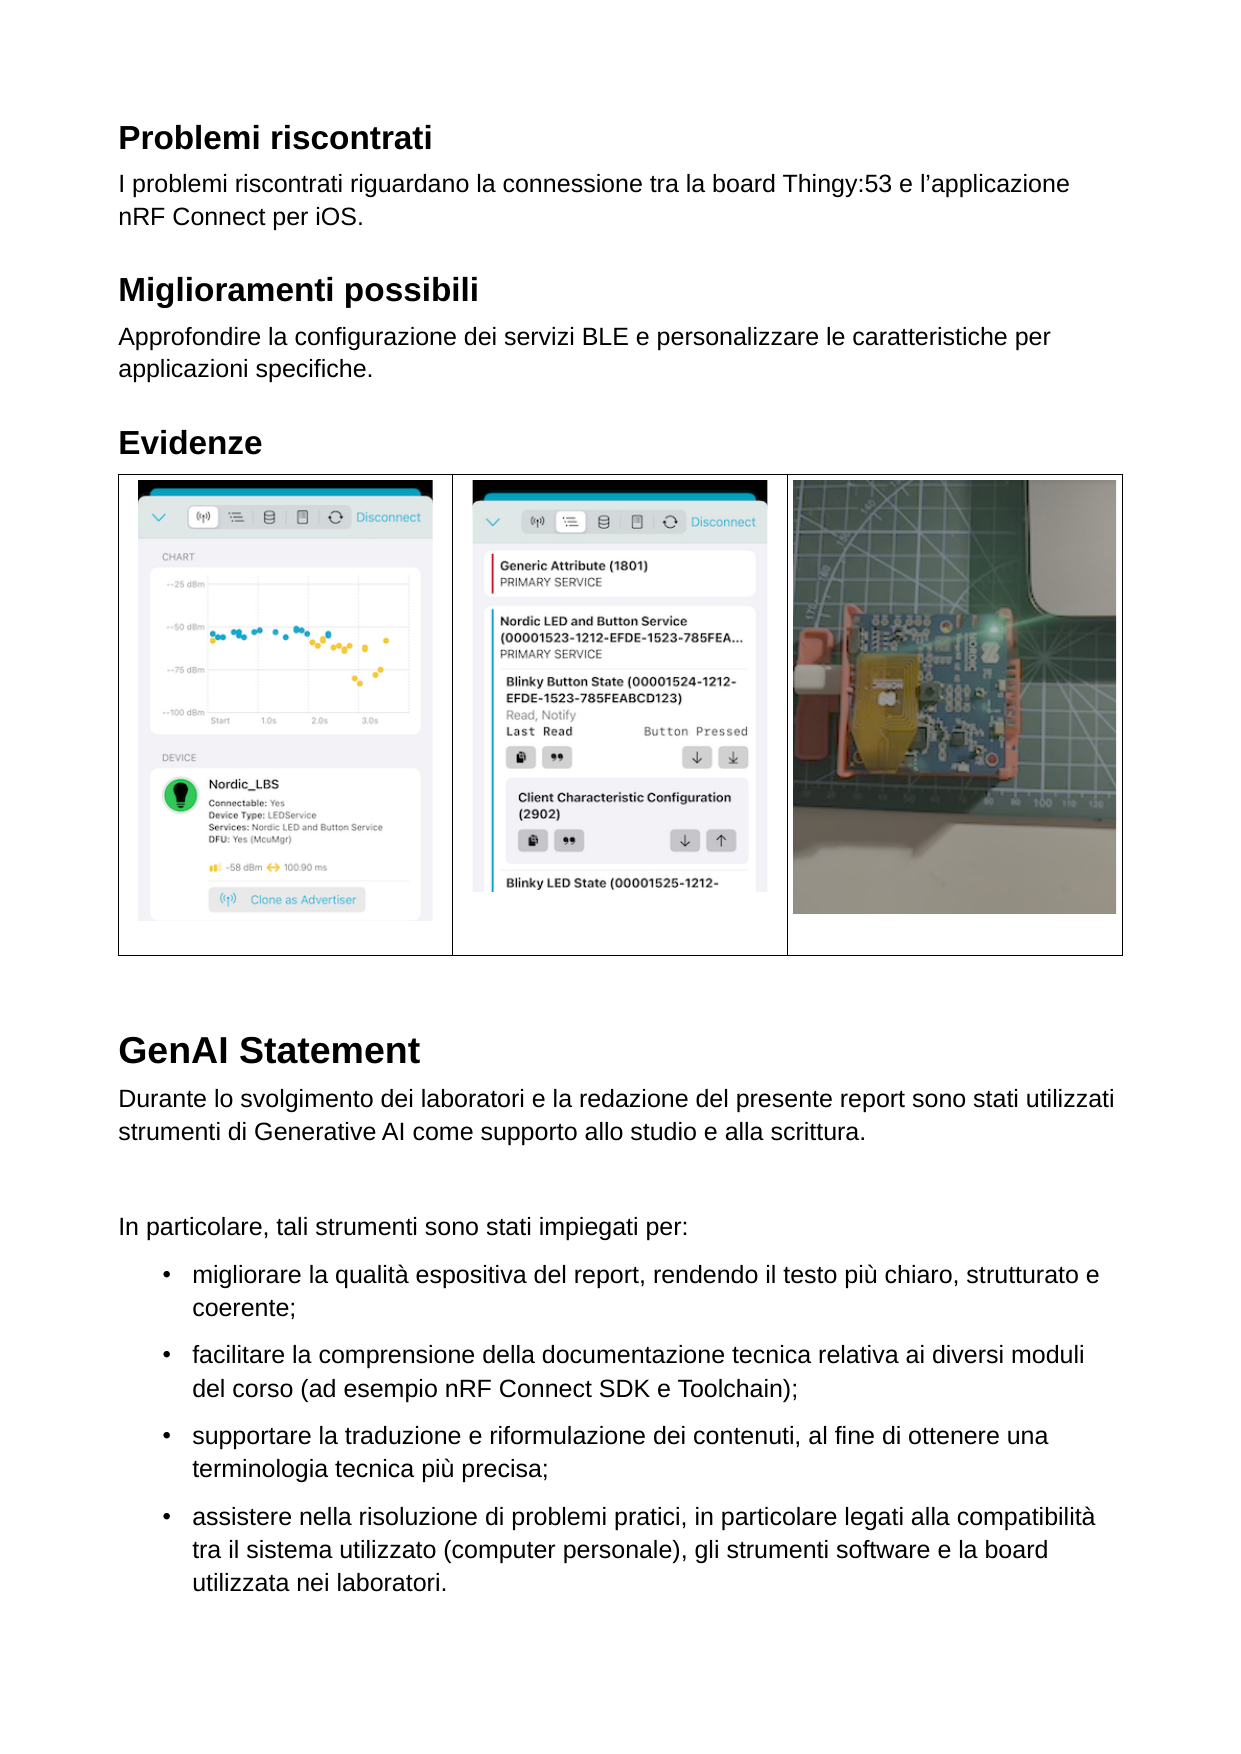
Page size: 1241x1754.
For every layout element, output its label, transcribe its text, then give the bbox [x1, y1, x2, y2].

text In particolare, tali strumenti sono stati impiegati per: [118, 1212, 1122, 1241]
text I problemi riscontrati riguardano la connessione tra la board Thingy:53 e l’applicazione nRF Connect per iOS. [118, 169, 1122, 231]
text Durante lo svolgimento dei laboratori e la redazione del presente report sono stati utilizzati strumenti di Generative AI come supporto allo studio e alla scrittura. [118, 1084, 1122, 1146]
text Approfondire la configurazione dei servizi BLE e personalizzare le caratteristiche per applicazioni specifiche. [118, 321, 1122, 383]
subtitle Miglioramenti possibili [118, 271, 1122, 309]
list assistere nella risoluzione di problemi pratici, in particolare legati alla compatibilità tra il sistema utilizzato (computer personale), gli strumenti software e la board utilizzata nei laboratori. [162, 1502, 1122, 1597]
table_header [788, 475, 1122, 955]
table_header [119, 475, 452, 955]
picture [472, 480, 768, 892]
list facilitare la comprensione della documentazione tecnica relativa ai diversi moduli del corso (ad esempio nRF Connect SDK e Toolchain); [162, 1341, 1122, 1402]
list migliorare la qualità espositiva del report, rendendo il testo più chiaro, strutturato e coerente; [162, 1260, 1122, 1322]
table_header [453, 475, 787, 955]
subtitle Problemi riscontrati [118, 118, 1122, 157]
subtitle Evidenze [118, 423, 1122, 461]
subtitle GenAI Statement [118, 1028, 1122, 1071]
list supportare la traduzione e riformulazione dei contenuti, al fine di ottenere una terminologia tecnica più precisa; [162, 1421, 1122, 1483]
picture [793, 480, 1117, 914]
picture [138, 480, 433, 921]
